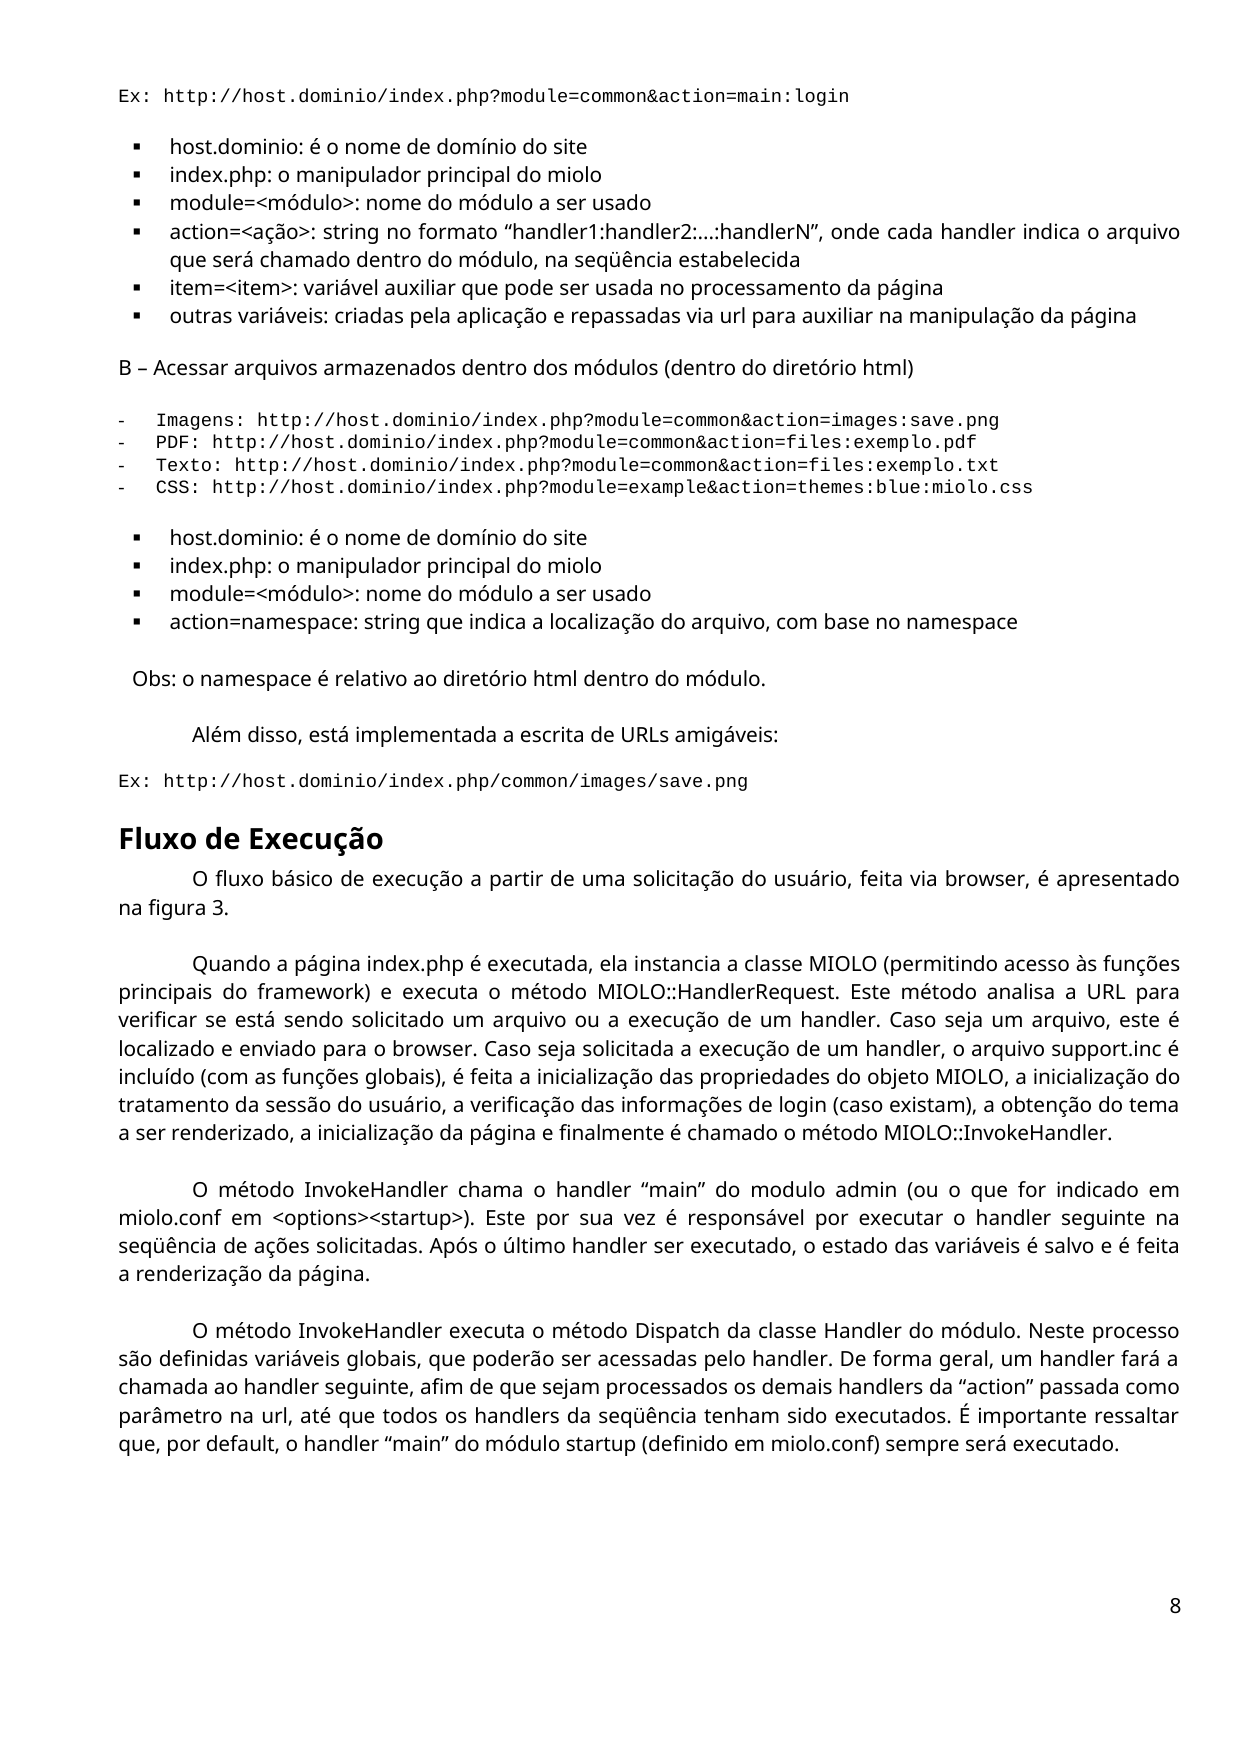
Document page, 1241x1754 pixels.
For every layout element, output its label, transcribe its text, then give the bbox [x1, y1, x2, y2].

list CSS: http://host.dominio/index.php?module=example&action=themes:blue:miolo.css [118, 477, 1181, 500]
text O método InvokeHandler executa o método Dispatch da classe Handler do módulo. Neste processo são definidas variáveis globais, que poderão ser acessadas pelo handler. De forma geral, um handler fará a chamada ao handler seguinte, afim de que sejam processados os demais handlers da “action” passada como parâmetro na url, até que todos os handlers da seqüência tenham sido executados. É importante ressaltar que, por default, o handler “main” do módulo startup (definido em miolo.conf) sempre será executado. [118, 1316, 1181, 1457]
list Texto: http://host.dominio/index.php?module=common&action=files:exemplo.txt [118, 455, 1181, 477]
text Ex: http://host.dominio/index.php/common/images/save.png [118, 772, 1181, 793]
text O método InvokeHandler chama o handler “main” do modulo admin (ou o que for indicado em miolo.conf em <options><startup>). Este por sua vez é responsável por executar o handler seguinte na seqüência de ações solicitadas. Após o último handler ser executado, o estado das variáveis é salvo e é feita a renderização da página. [118, 1175, 1181, 1288]
list outras variáveis: criadas pela aplicação e repassadas via url para auxiliar na manipulação da página [132, 301, 1181, 330]
list Imagens: http://host.dominio/index.php?module=common&action=images:save.png [118, 410, 1181, 432]
list item=<item>: variável auxiliar que pode ser usada no processamento da página [132, 273, 1181, 301]
list host.dominio: é o nome de domínio do site [132, 132, 1181, 160]
text Obs: o namespace é relativo ao diretório html dentro do módulo. [132, 664, 1181, 692]
text B – Acessar arquivos armazenados dentro dos módulos (dentro do diretório html) [118, 353, 1181, 381]
list index.php: o manipulador principal do miolo [132, 160, 1181, 188]
list action=<ação>: string no formato “handler1:handler2:...:handlerN”, onde cada handler indica o arquivo que será chamado dentro do módulo, na seqüência estabelecida [132, 217, 1181, 273]
list index.php: o manipulador principal do miolo [132, 551, 1181, 579]
list host.dominio: é o nome de domínio do site [132, 523, 1181, 551]
subtitle Fluxo de Execução [118, 818, 1181, 858]
text Ex: http://host.dominio/index.php?module=common&action=main:login [118, 87, 1181, 108]
list action=namespace: string que indica a localização do arquivo, com base no namespace [132, 607, 1181, 636]
text Além disso, está implementada a escrita de URLs amigáveis: [118, 720, 1181, 748]
list module=<módulo>: nome do módulo a ser usado [132, 188, 1181, 217]
text O fluxo básico de execução a partir de uma solicitação do usuário, feita via browser, é apresentado na figura 3. [118, 864, 1181, 921]
text Quando a página index.php é executada, ela instancia a classe MIOLO (permitindo acesso às funções principais do framework) e executa o método MIOLO::HandlerRequest. Este método analisa a URL para verificar se está sendo solicitado um arquivo ou a execução de um handler. Caso seja um arquivo, este é localizado e enviado para o browser. Caso seja solicitada a execução de um handler, o arquivo support.inc é incluído (com as funções globais), é feita a inicialização das propriedades do objeto MIOLO, a inicialização do tratamento da sessão do usuário, a verificação das informações de login (caso existam), a obtenção do tema a ser renderizado, a inicialização da página e finalmente é chamado o método MIOLO::InvokeHandler. [118, 949, 1181, 1147]
list module=<módulo>: nome do módulo a ser usado [132, 579, 1181, 607]
list PDF: http://host.dominio/index.php?module=common&action=files:exemplo.pdf [118, 432, 1181, 455]
